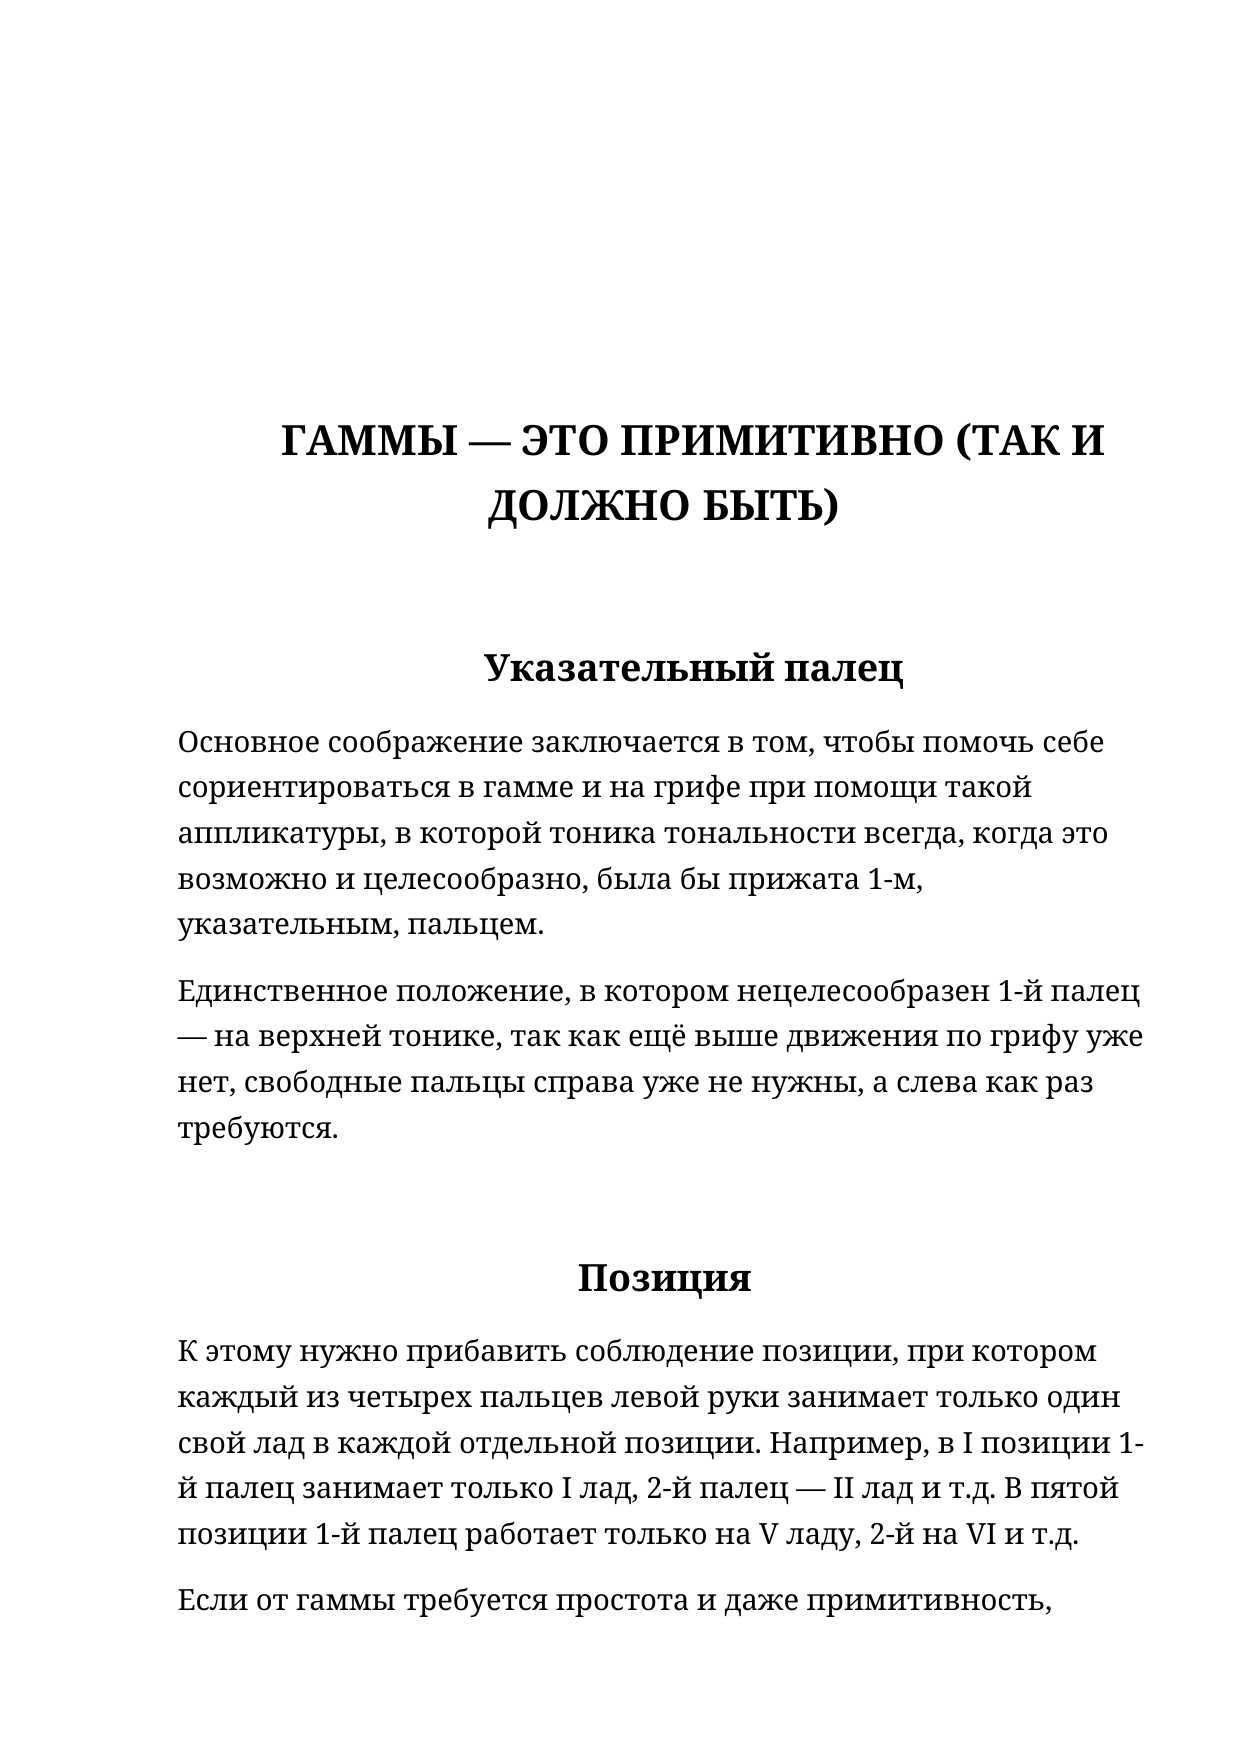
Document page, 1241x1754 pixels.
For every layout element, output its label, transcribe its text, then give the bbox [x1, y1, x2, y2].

subtitle Позиция [177, 1251, 1152, 1302]
text К этому нужно прибавить соблюдение позиции, при котором каждый из четырех пальцев левой руки занимает только один свой лад в каждой отдельной позиции. Например, в I позиции 1-й палец занимает только I лад, 2-й палец — II лад и т.д. В пятой позиции 1-й палец работает только на V ладу, 2-й на VI и т.д. [177, 1331, 1152, 1553]
text Единственное положение, в котором нецелесообразен 1-й палец — на верхней тонике, так как ещё выше движения по грифу уже нет, свободные пальцы справа уже не нужны, а слева как раз требуются. [177, 970, 1152, 1147]
text Если от гаммы требуется простота и даже примитивность, [177, 1580, 1152, 1619]
subtitle ГАММЫ — ЭТО ПРИМИТИВНО (ТАК И ДОЛЖНО БЫТЬ) [177, 411, 1152, 533]
subtitle Указательный палец [177, 642, 1152, 693]
text Основное соображение заключается в том, чтобы помочь себе сориентироваться в гамме и на грифе при помощи такой аппликатуры, в которой тоника тональности всегда, когда это возможно и целесообразно, была бы прижата 1-м, указательным, пальцем. [177, 721, 1152, 943]
